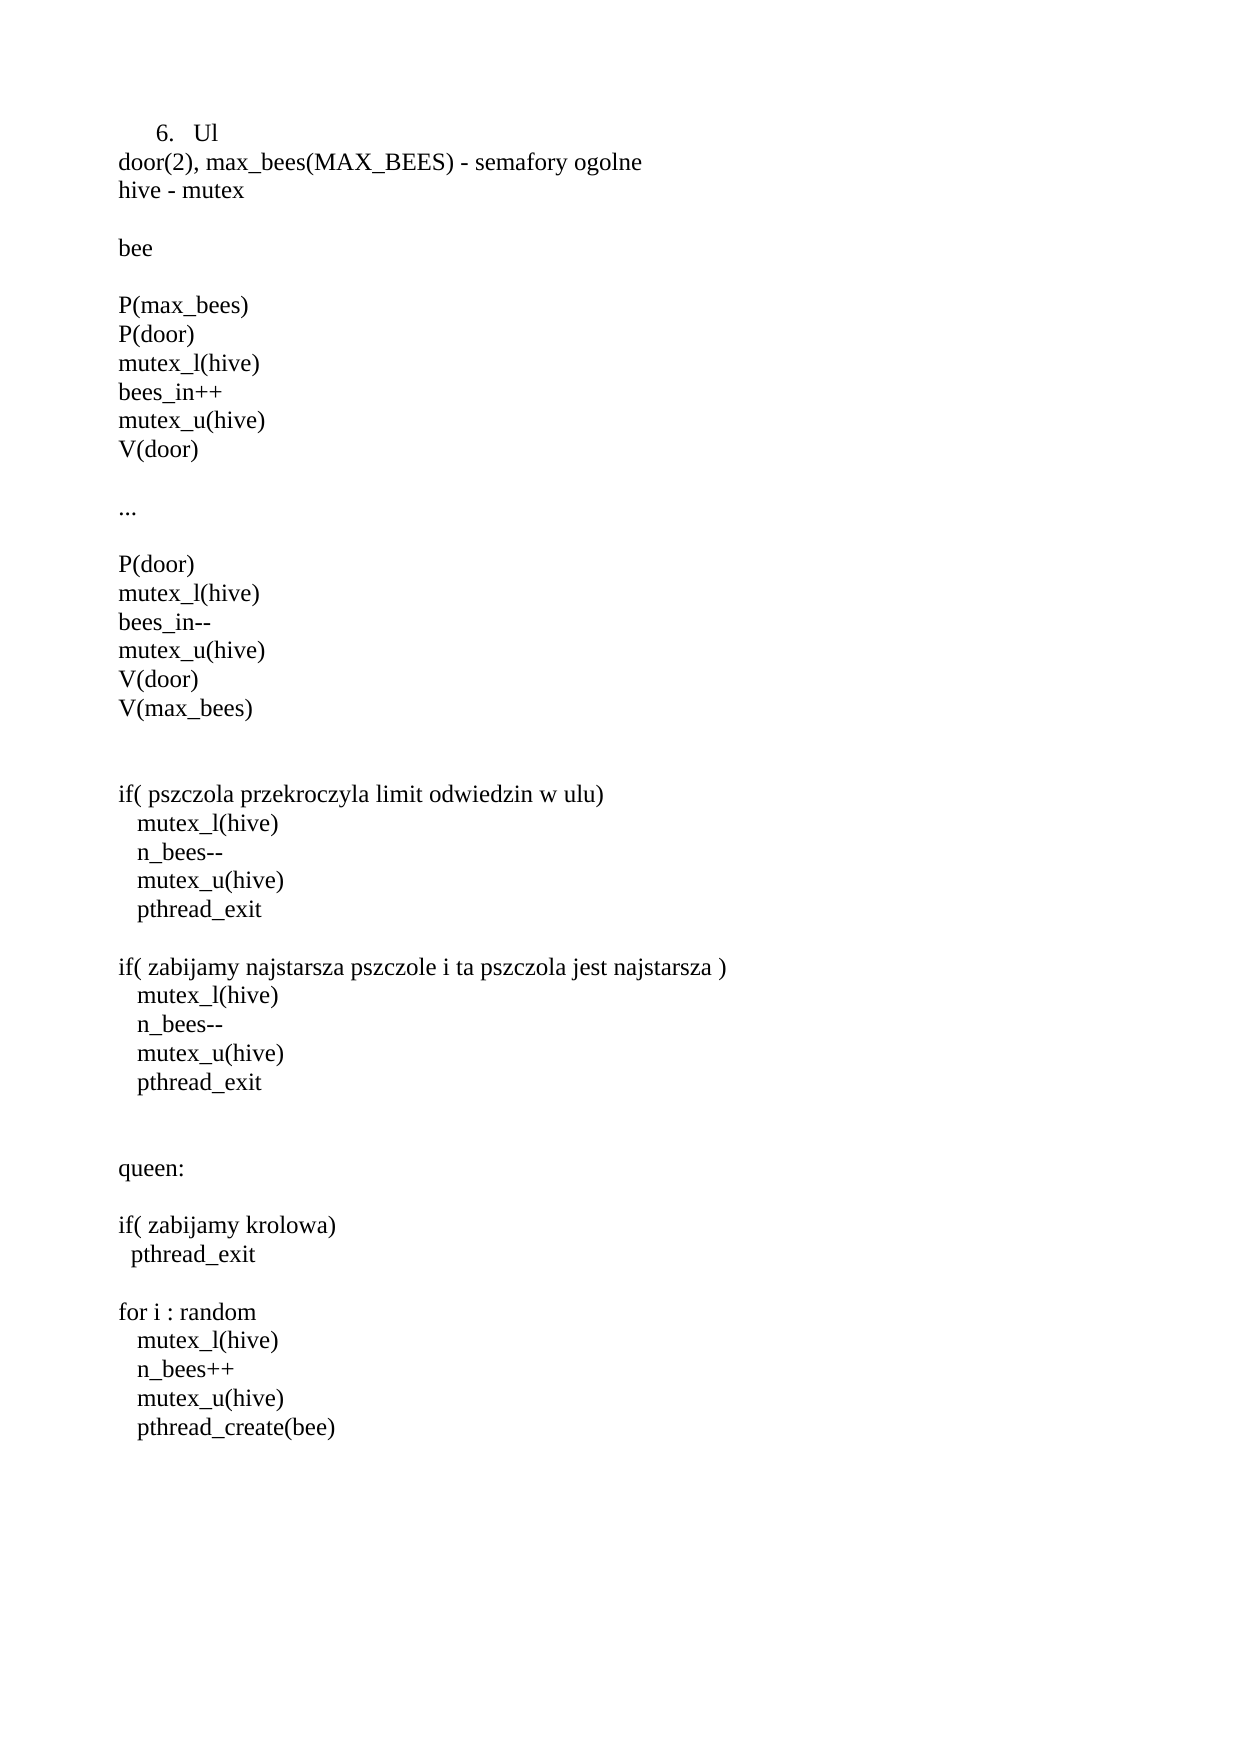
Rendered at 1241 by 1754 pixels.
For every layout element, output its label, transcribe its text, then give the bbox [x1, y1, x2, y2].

text pthread_exit [118, 894, 1122, 923]
text mutex_l(hive) [118, 348, 1122, 377]
text for i : random [118, 1297, 1122, 1326]
text bees_in++ [118, 377, 1122, 406]
text V(max_bees) [118, 693, 1122, 722]
text ... [118, 492, 1122, 521]
text mutex_l(hive) [118, 808, 1122, 837]
text n_bees-- [118, 1009, 1122, 1038]
text if( zabijamy krolowa) [118, 1211, 1122, 1239]
text P(door) [118, 319, 1122, 348]
text mutex_u(hive) [118, 866, 1122, 894]
text V(door) [118, 664, 1122, 693]
text n_bees-- [118, 837, 1122, 866]
text mutex_u(hive) [118, 1383, 1122, 1412]
text door(2), max_bees(MAX_BEES) - semafory ogolne [118, 147, 1122, 176]
text mutex_l(hive) [118, 1326, 1122, 1354]
text hive - mutex [118, 176, 1122, 204]
text mutex_u(hive) [118, 636, 1122, 664]
text bees_in-- [118, 607, 1122, 636]
text mutex_l(hive) [118, 578, 1122, 607]
text pthread_exit [118, 1239, 1122, 1268]
text pthread_create(bee) [118, 1412, 1122, 1441]
text P(max_bees) [118, 291, 1122, 319]
text queen: [118, 1153, 1122, 1182]
text bee [118, 233, 1122, 262]
text n_bees++ [118, 1354, 1122, 1383]
text pthread_exit [118, 1067, 1122, 1096]
list Ul [156, 118, 1122, 147]
text mutex_u(hive) [118, 406, 1122, 434]
text mutex_u(hive) [118, 1038, 1122, 1067]
text if( zabijamy najstarsza pszczole i ta pszczola jest najstarsza ) [118, 952, 1122, 981]
text P(door) [118, 549, 1122, 578]
text V(door) [118, 434, 1122, 463]
text if( pszczola przekroczyla limit odwiedzin w ulu) [118, 779, 1122, 808]
text mutex_l(hive) [118, 981, 1122, 1009]
